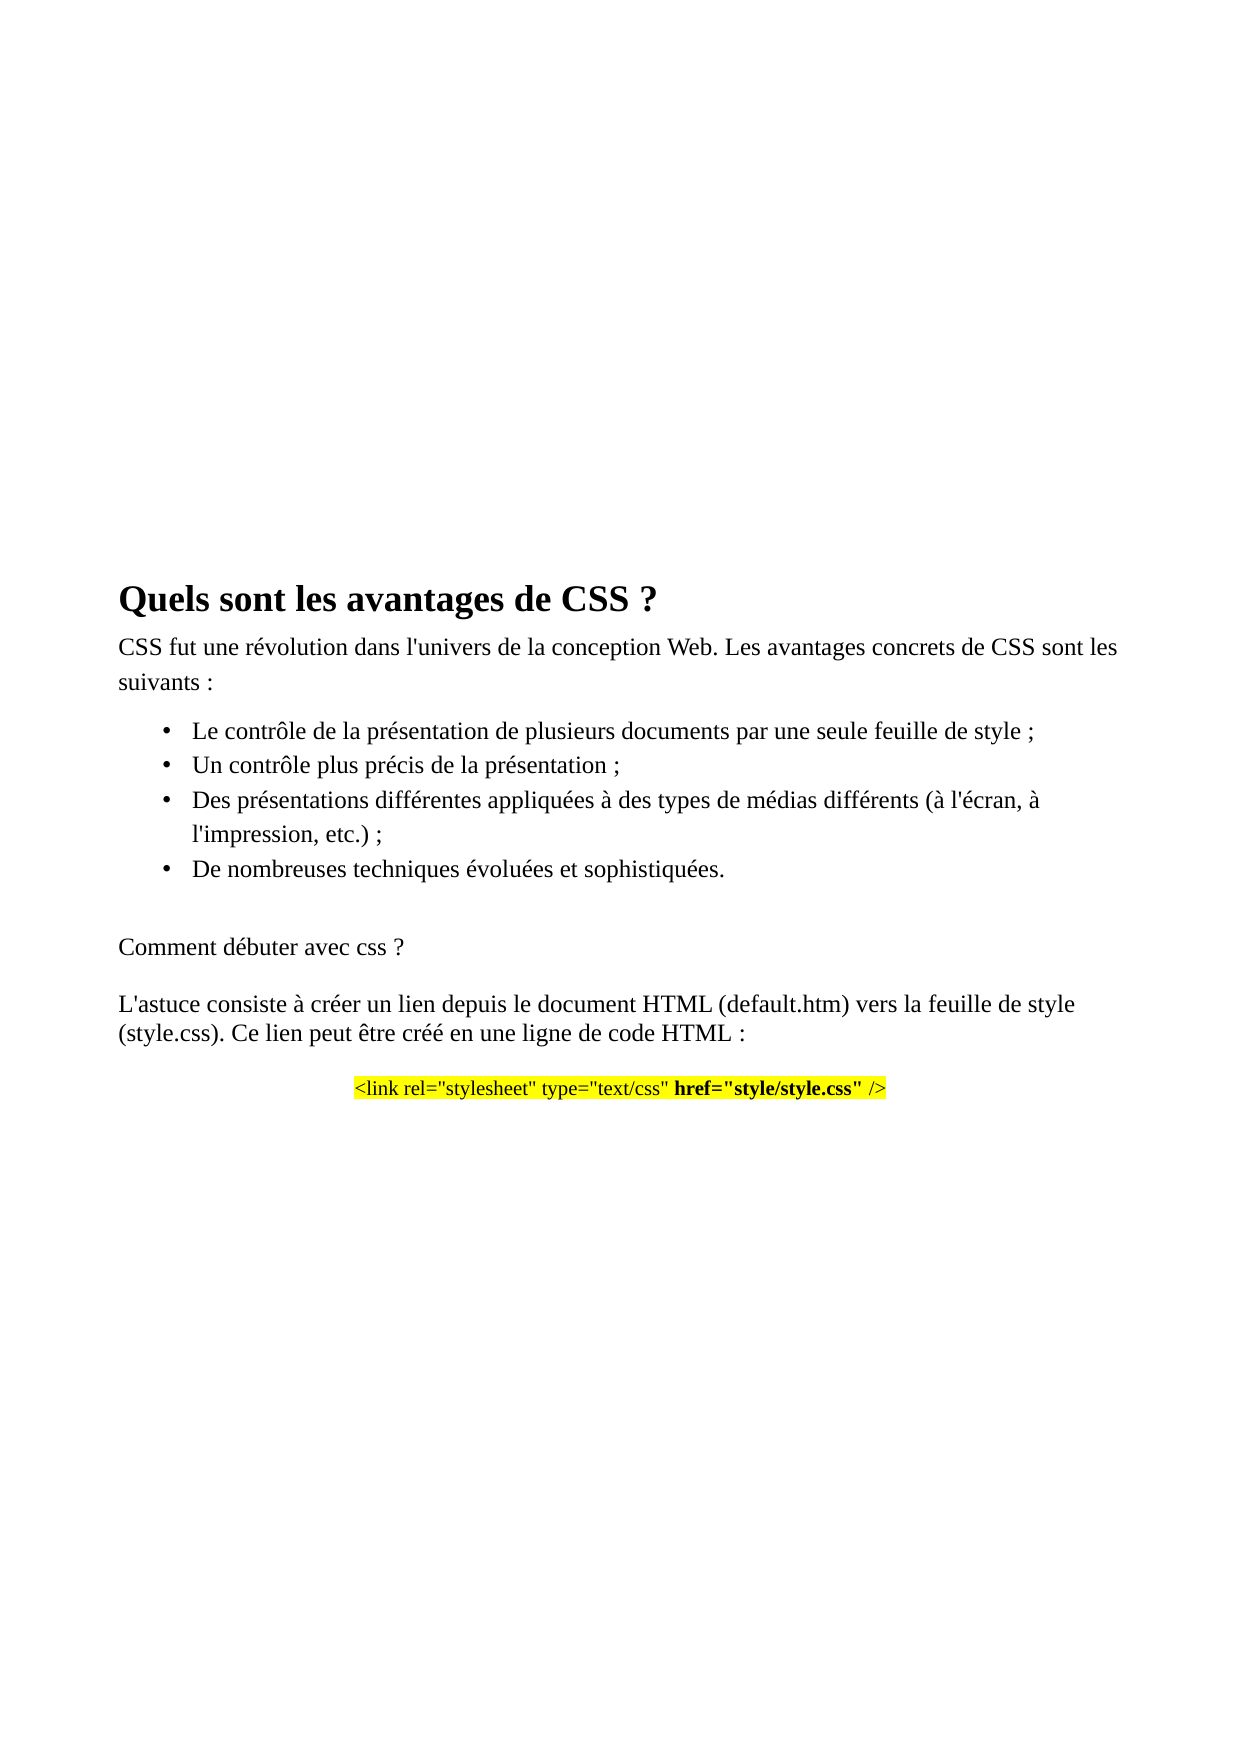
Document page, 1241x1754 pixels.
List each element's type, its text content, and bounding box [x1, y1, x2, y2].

text CSS fut une révolution dans l'univers de la conception Web. Les avantages concrets de CSS sont les suivants : [118, 632, 1122, 696]
list De nombreuses techniques évoluées et sophistiquées. [162, 854, 1122, 883]
list Des présentations différentes appliquées à des types de médias différents (à l'écran, à l'impression, etc.) ; [162, 785, 1122, 848]
text Comment débuter avec css ? [118, 932, 1122, 961]
list Le contrôle de la présentation de plusieurs documents par une seule feuille de style ; [162, 716, 1122, 745]
text <link rel="stylesheet" type="text/css" href="style/style.css" /> [118, 1076, 1122, 1099]
list Un contrôle plus précis de la présentation ; [162, 751, 1122, 779]
subtitle Quels sont les avantages de CSS ? [118, 577, 1122, 620]
text L'astuce consiste à créer un lien depuis le document HTML (default.htm) vers la feuille de style (style.css). Ce lien peut être créé en une ligne de code HTML : [118, 989, 1122, 1047]
